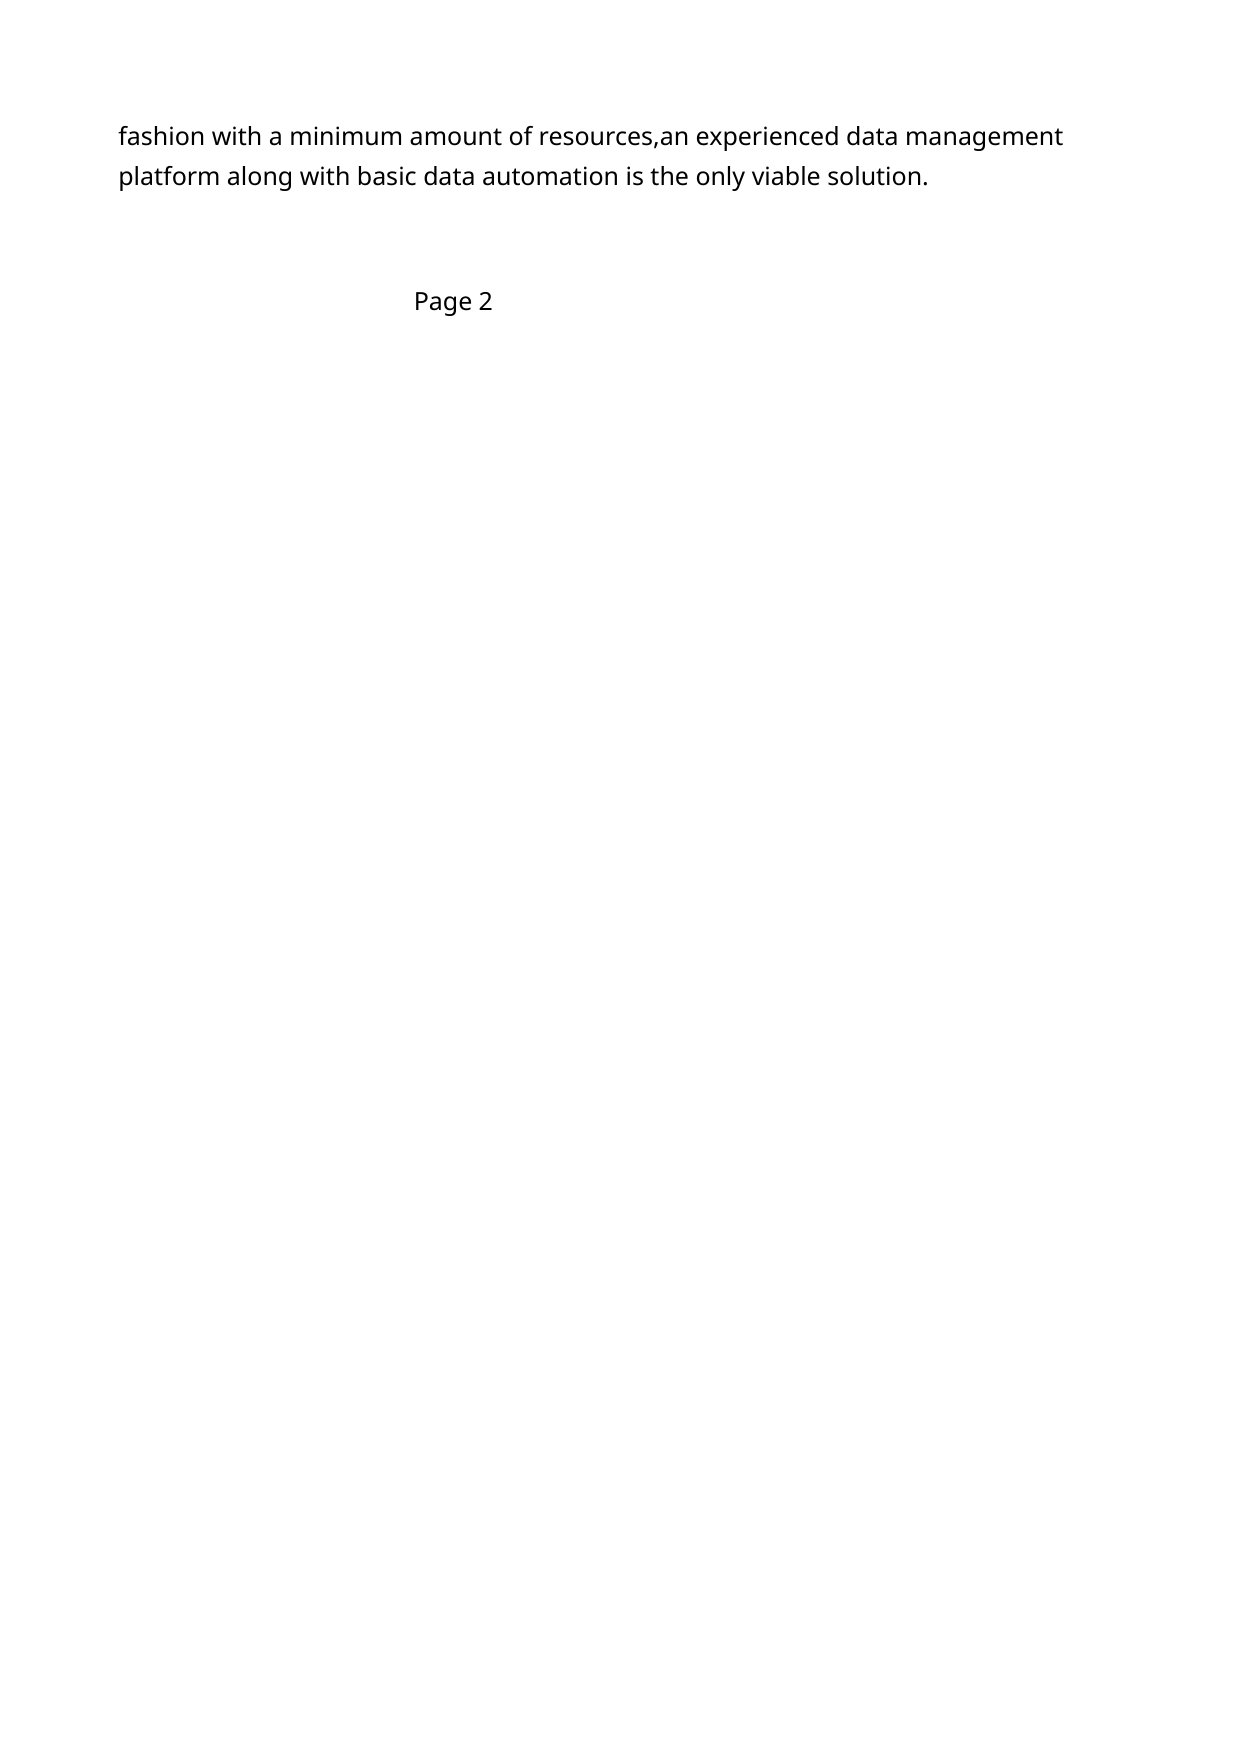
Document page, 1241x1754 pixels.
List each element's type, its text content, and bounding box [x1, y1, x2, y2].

text fashion with a minimum amount of resources,an experienced data management platform along with basic data automation is the only viable solution. [118, 118, 1122, 193]
text Page 2 [118, 270, 1122, 321]
